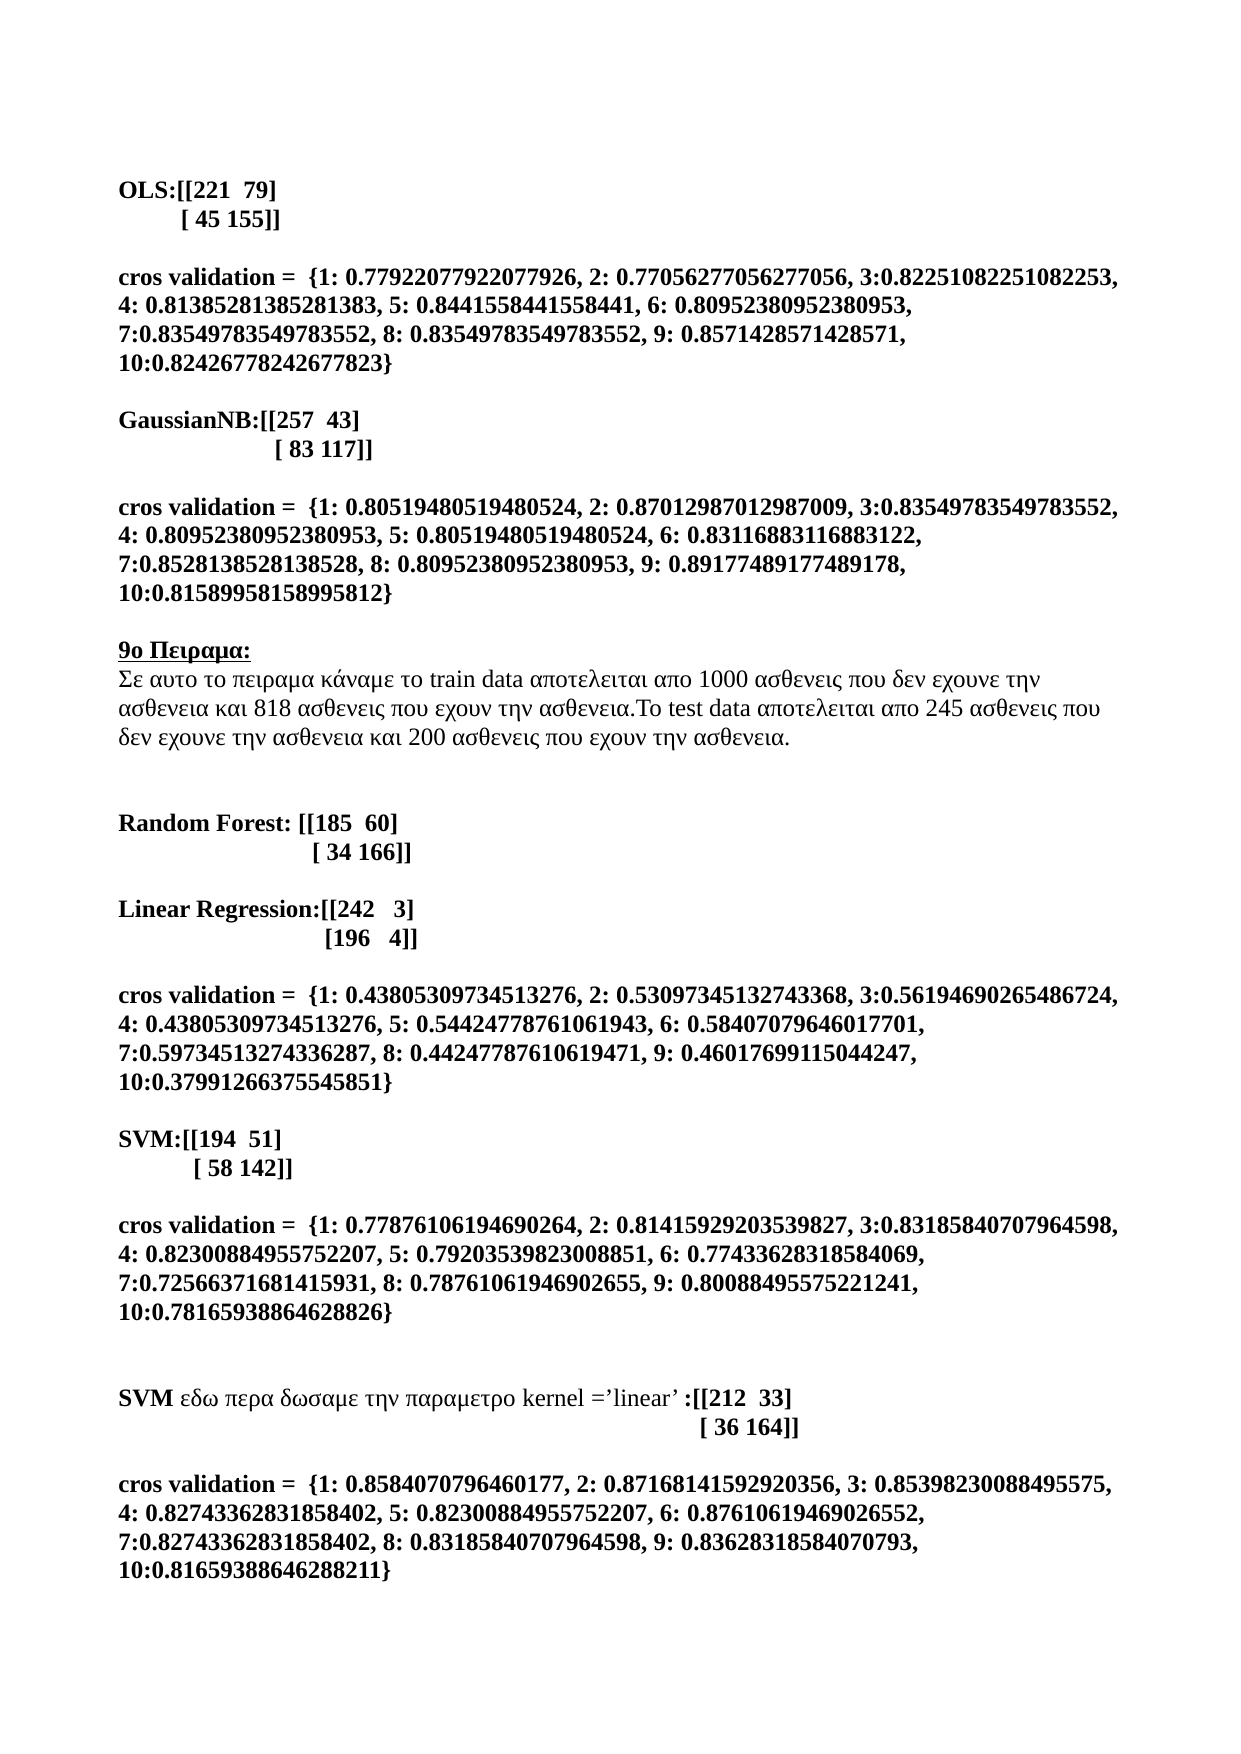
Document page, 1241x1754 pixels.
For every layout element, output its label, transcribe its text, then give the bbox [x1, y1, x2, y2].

text SVM:[[194 51] [118, 1124, 1122, 1153]
text cros validation = {1: 0.43805309734513276, 2: 0.53097345132743368, 3:0.56194690265486724, 4: 0.43805309734513276, 5: 0.54424778761061943, 6: 0.58407079646017701, 7:0.59734513274336287, 8: 0.44247787610619471, 9: 0.46017699115044247, 10:0.37991266375545851} [118, 981, 1122, 1096]
text [ 45 155]] [118, 204, 1122, 233]
text [ 34 166]] [118, 837, 1122, 866]
text [196 4]] [118, 923, 1122, 952]
text 9ο Πειραμα: [118, 636, 1122, 664]
text GaussianNB:[[257 43] [118, 406, 1122, 434]
text OLS:[[221 79] [118, 176, 1122, 204]
text SVM εδω περα δωσαμε την παραμετρο kernel =’linear’ :[[212 33] [118, 1383, 1122, 1412]
text [ 36 164]] [118, 1412, 1122, 1441]
text Σε αυτο το πειραμα κάναμε το train data αποτελειται απο 1000 ασθενεις που δεν εχουνε την ασθενεια και 818 ασθενεις που εχουν την ασθενεια.Το test data αποτελειται απο 245 ασθενεις που δεν εχουνε την ασθενεια και 200 ασθενεις που εχουν την ασθενεια. [118, 664, 1122, 751]
text cros validation = {1: 0.77922077922077926, 2: 0.77056277056277056, 3:0.82251082251082253, 4: 0.81385281385281383, 5: 0.8441558441558441, 6: 0.80952380952380953, 7:0.83549783549783552, 8: 0.83549783549783552, 9: 0.8571428571428571, 10:0.82426778242677823} [118, 262, 1122, 377]
text Linear Regression:[[242 3] [118, 894, 1122, 923]
text cros validation = {1: 0.77876106194690264, 2: 0.81415929203539827, 3:0.83185840707964598, 4: 0.82300884955752207, 5: 0.79203539823008851, 6: 0.77433628318584069, 7:0.72566371681415931, 8: 0.78761061946902655, 9: 0.80088495575221241, 10:0.78165938864628826} [118, 1211, 1122, 1326]
text cros validation = {1: 0.8584070796460177, 2: 0.87168141592920356, 3: 0.85398230088495575, 4: 0.82743362831858402, 5: 0.82300884955752207, 6: 0.87610619469026552, 7:0.82743362831858402, 8: 0.83185840707964598, 9: 0.83628318584070793, 10:0.81659388646288211} [118, 1469, 1122, 1584]
text [ 83 117]] [118, 434, 1122, 463]
text cros validation = {1: 0.80519480519480524, 2: 0.87012987012987009, 3:0.83549783549783552, 4: 0.80952380952380953, 5: 0.80519480519480524, 6: 0.83116883116883122, 7:0.8528138528138528, 8: 0.80952380952380953, 9: 0.89177489177489178, 10:0.81589958158995812} [118, 492, 1122, 607]
text [ 58 142]] [118, 1153, 1122, 1182]
text Random Forest: [[185 60] [118, 808, 1122, 837]
